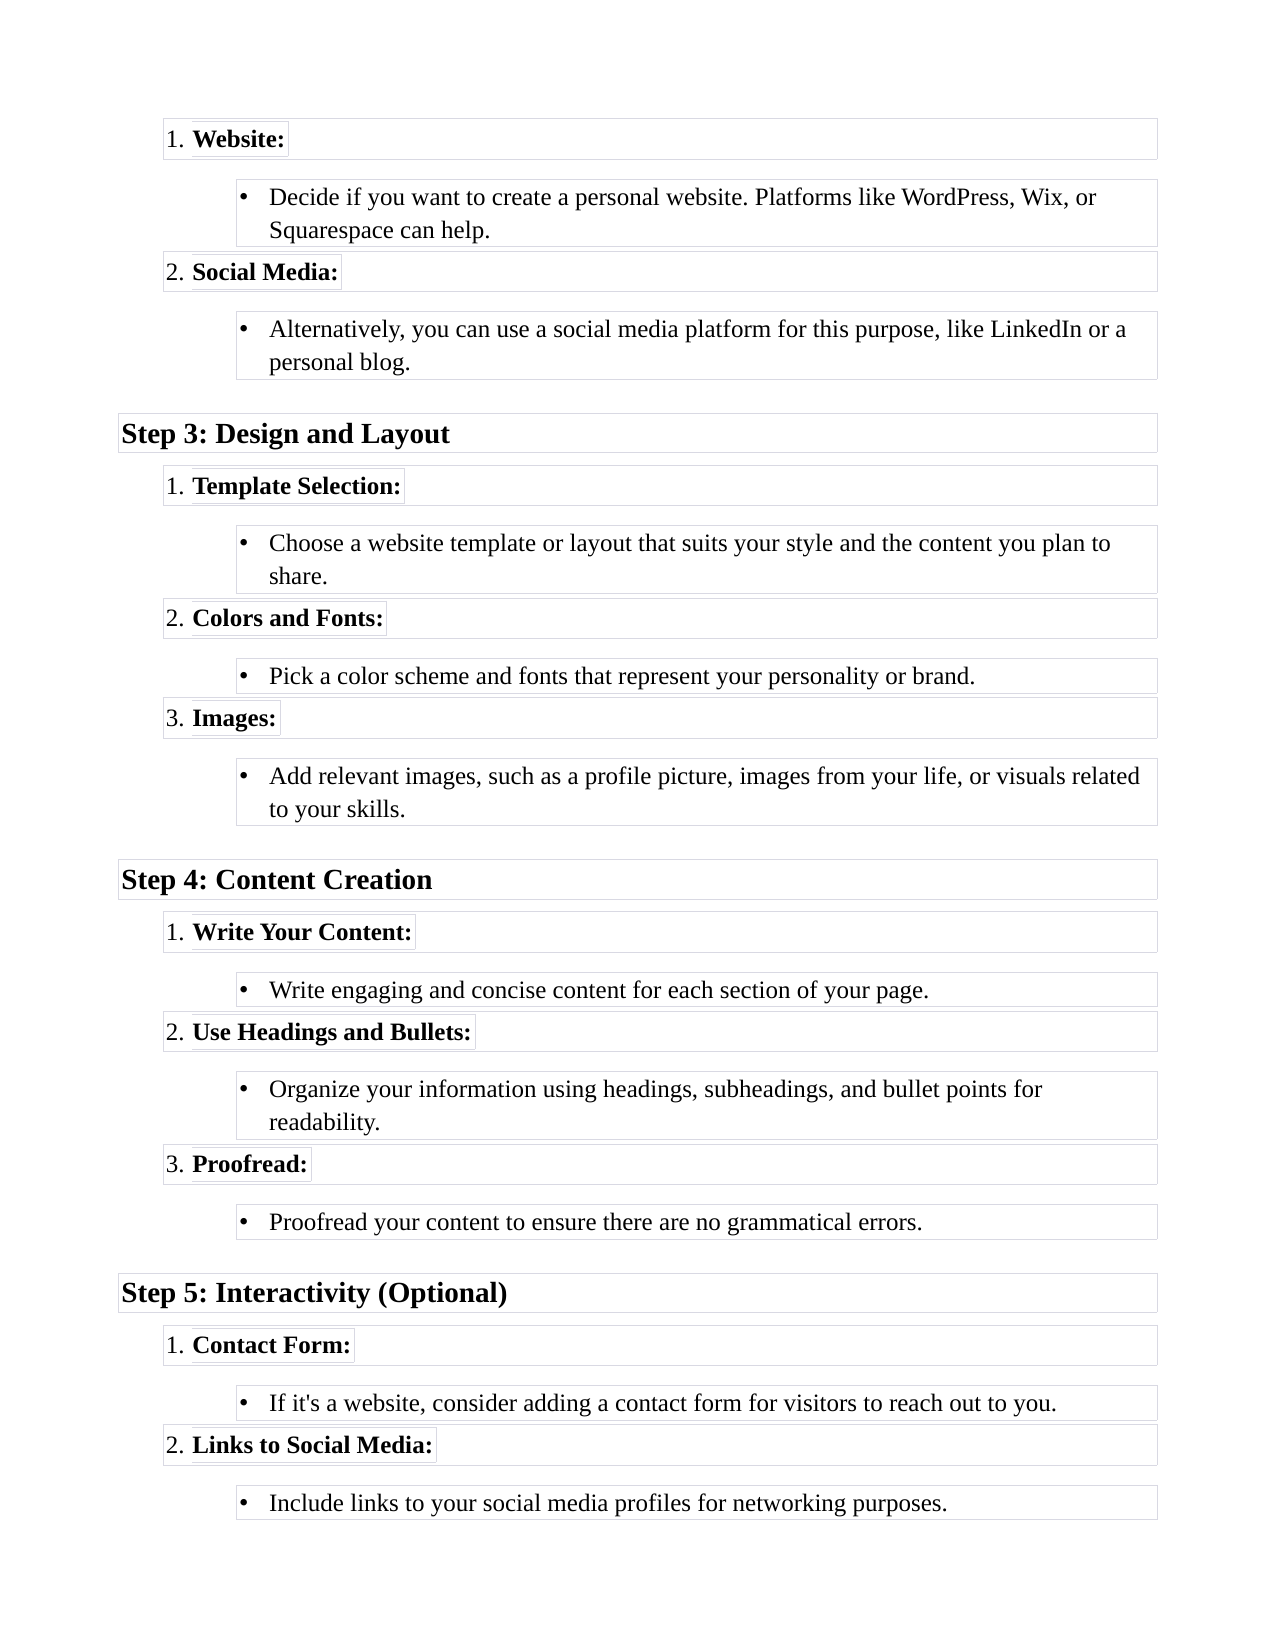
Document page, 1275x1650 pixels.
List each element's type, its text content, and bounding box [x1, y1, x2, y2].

list Template Selection: [164, 466, 1157, 505]
list Images: [164, 698, 1157, 738]
list Links to Social Media: [164, 1425, 1157, 1465]
list Colors and Fonts: [164, 599, 1157, 638]
list Use Headings and Bullets: [164, 1012, 1157, 1051]
subtitle Step 5: Interactivity (Optional) [119, 1274, 1157, 1312]
list Social Media: [164, 252, 1157, 291]
list Include links to your social media profiles for networking purposes. [237, 1486, 1157, 1519]
list Write Your Content: [164, 912, 1157, 952]
list Proofread: [164, 1145, 1157, 1184]
list Contact Form: [164, 1326, 1157, 1365]
list Proofread your content to ensure there are no grammatical errors. [237, 1205, 1157, 1239]
list Organize your information using headings, subheadings, and bullet points for readability. [237, 1072, 1157, 1139]
list Add relevant images, such as a profile picture, images from your life, or visuals related to your skills. [237, 759, 1157, 825]
list Write engaging and concise content for each section of your page. [237, 973, 1157, 1006]
subtitle Step 3: Design and Layout [119, 414, 1157, 452]
subtitle Step 4: Content Creation [119, 860, 1157, 899]
list Pick a color scheme and fonts that represent your personality or brand. [237, 659, 1157, 693]
list If it's a website, consider adding a contact form for visitors to reach out to you. [237, 1386, 1157, 1420]
list Choose a website template or layout that suits your style and the content you plan to share. [237, 526, 1157, 593]
list Decide if you want to create a personal website. Platforms like WordPress, Wix, or Squarespace can help. [237, 180, 1157, 246]
list Alternatively, you can use a social media platform for this purpose, like LinkedIn or a personal blog. [237, 312, 1157, 379]
list Website: [164, 119, 1157, 159]
